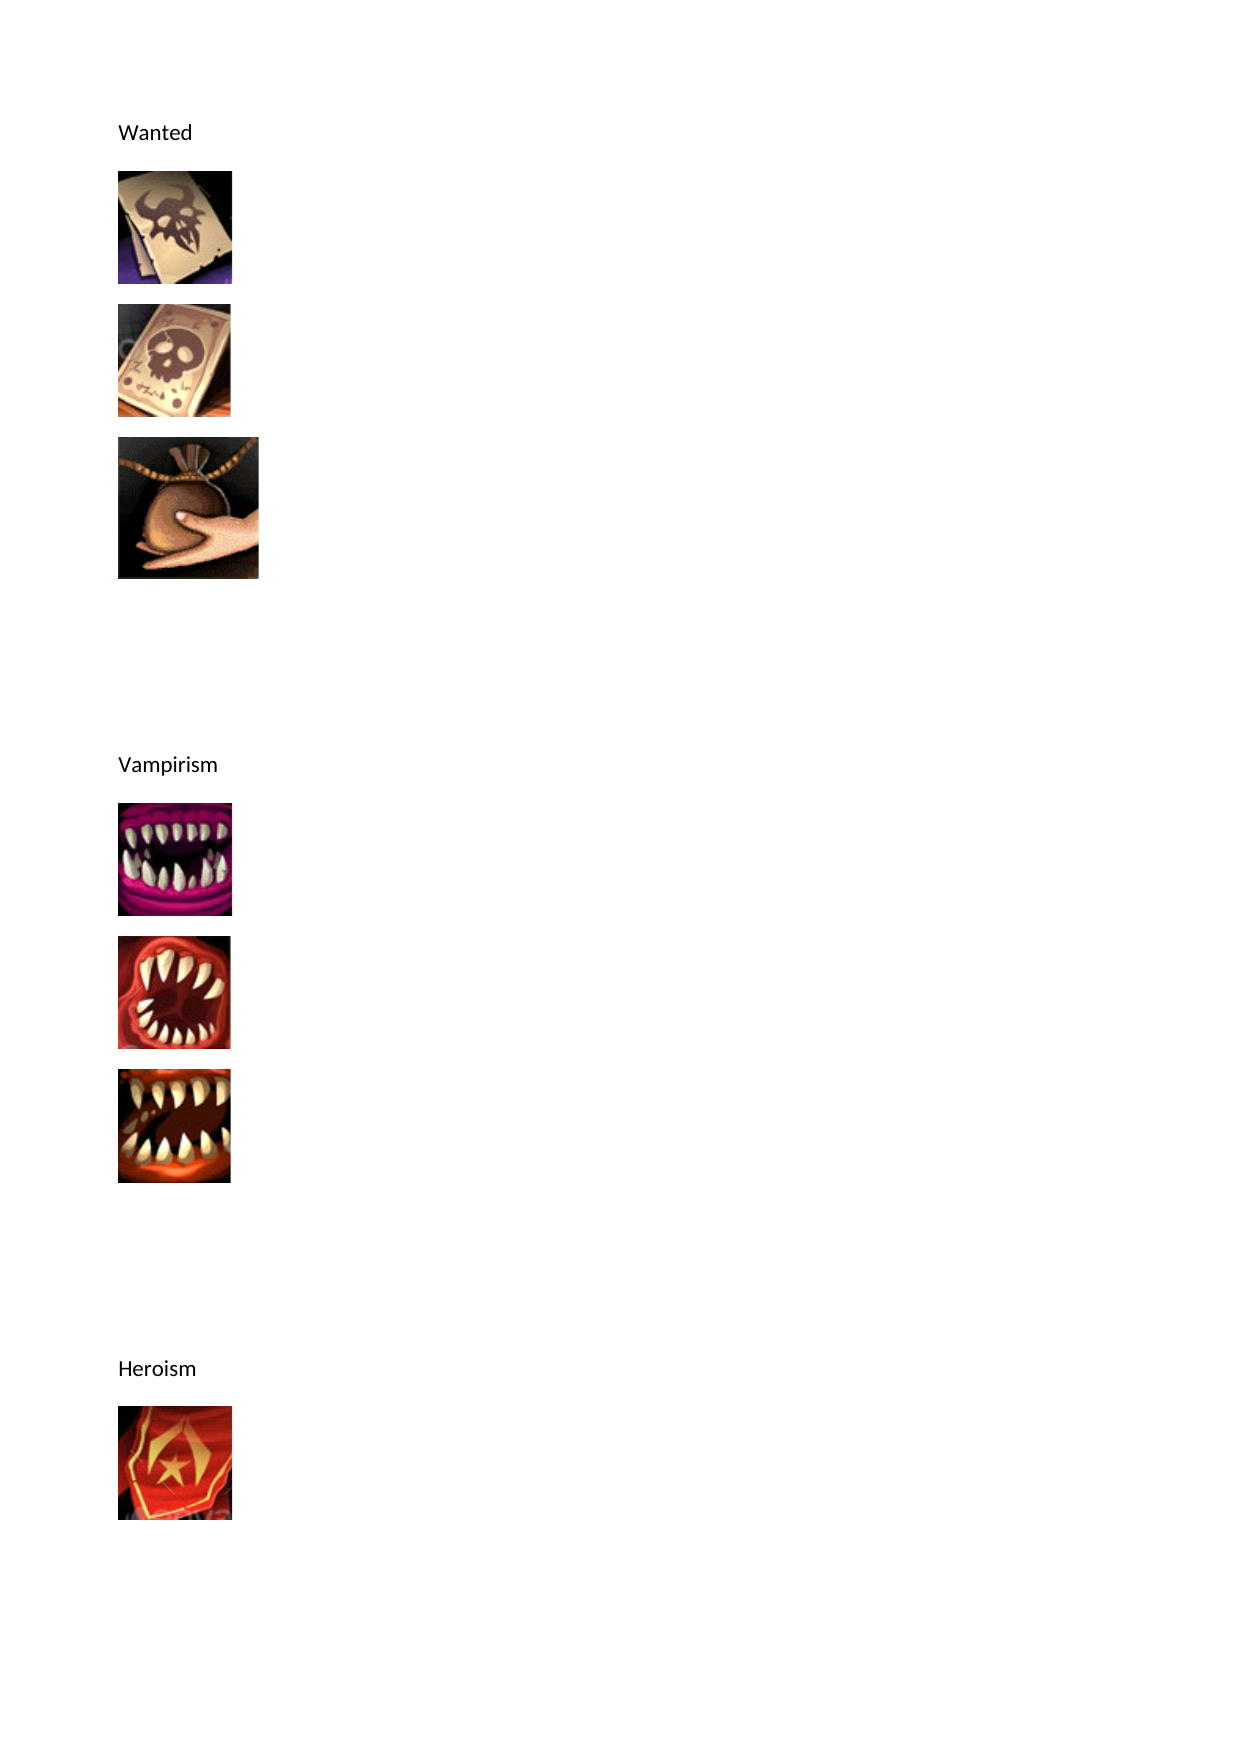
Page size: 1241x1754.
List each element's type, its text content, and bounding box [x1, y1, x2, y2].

text Vampirism [118, 750, 1122, 778]
text Heroism [118, 1354, 1122, 1382]
text Wanted [118, 118, 1122, 146]
